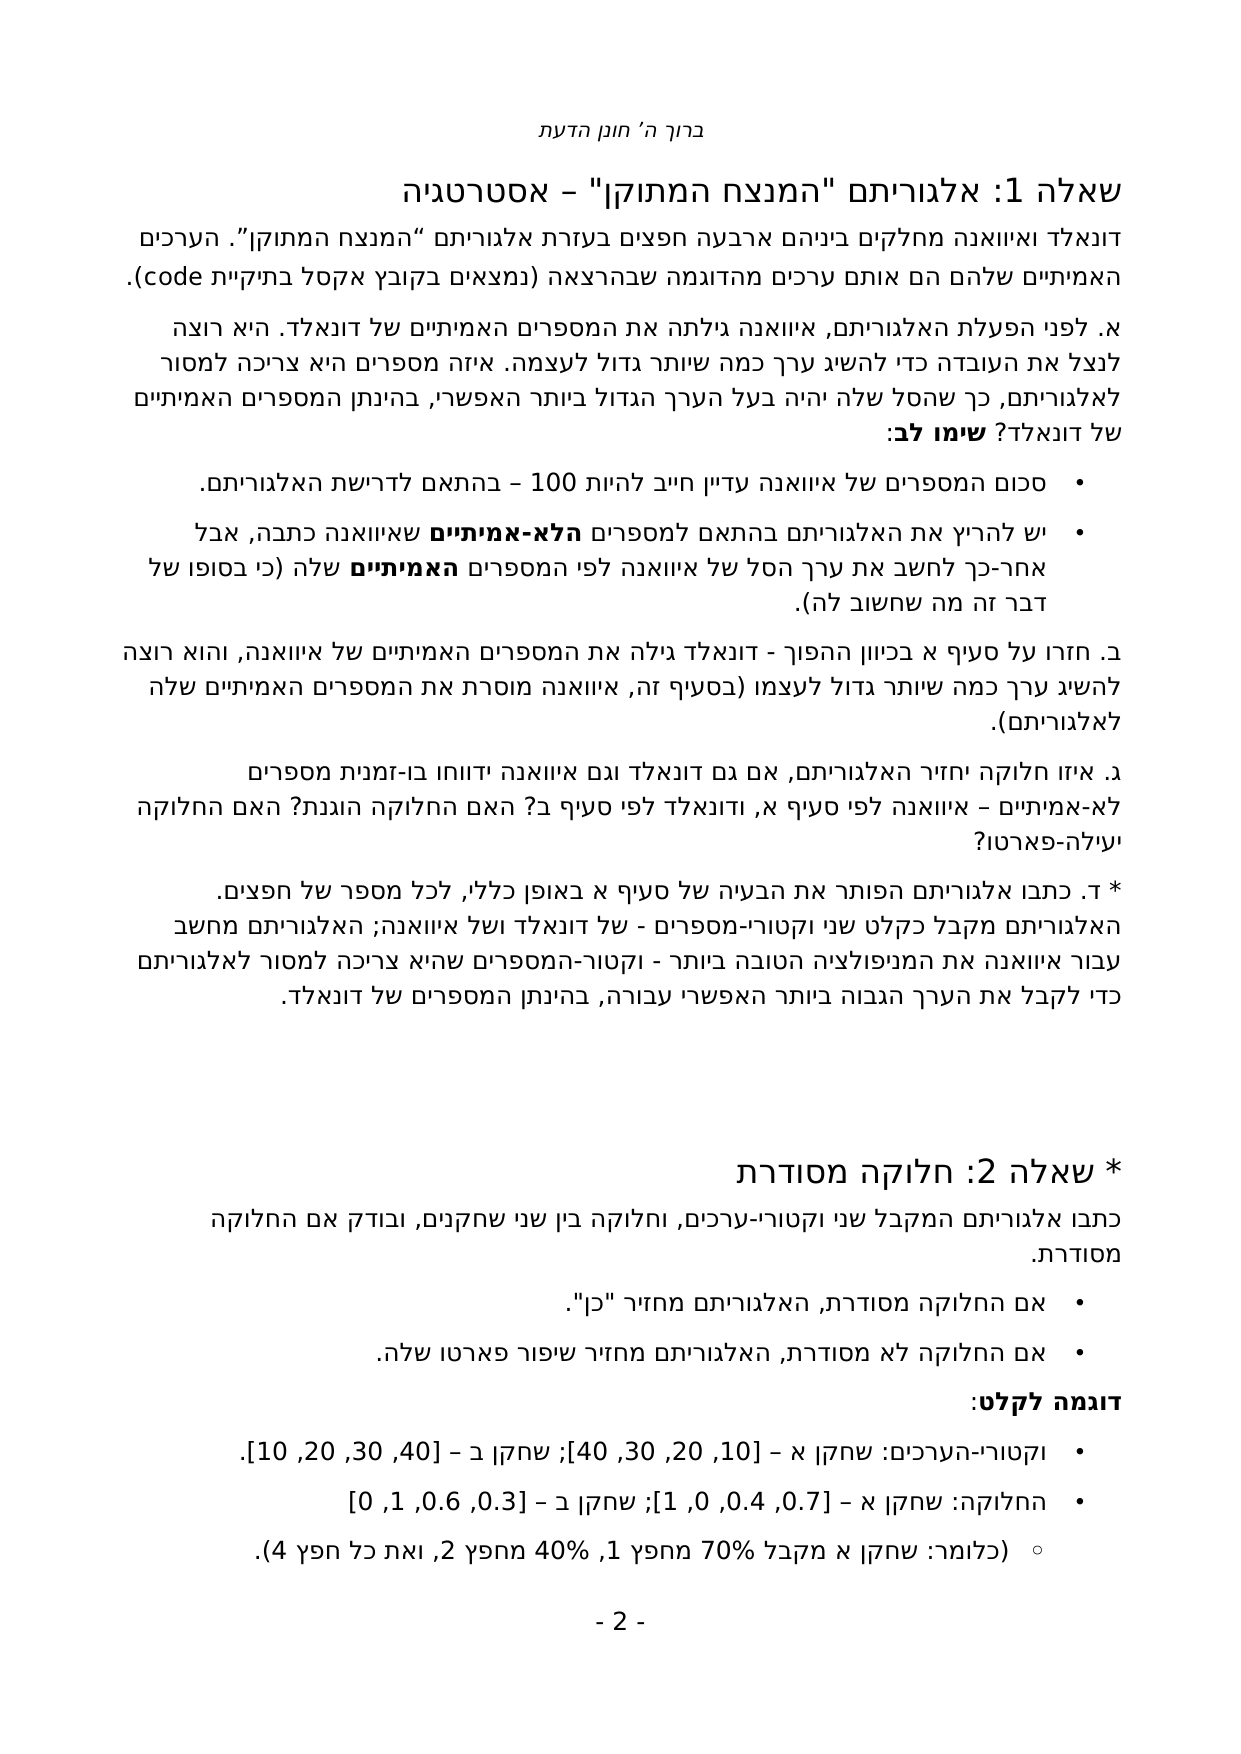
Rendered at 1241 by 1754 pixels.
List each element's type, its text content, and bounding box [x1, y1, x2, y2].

text א. לפני הפעלת האלגוריתם, איוואנה גילתה את המספרים האמיתיים של דונאלד. היא רוצה לנצל את העובדה כדי להשיג ערך כמה שיותר גדול לעצמה. איזה מספרים היא צריכה למסור לאלגוריתם, כך שהסל שלה יהיה בעל הערך הגדול ביותר האפשרי, בהינתן המספרים האמיתיים של דונאלד? שימו לב: [118, 314, 1122, 448]
subtitle שאלה 1: אלגוריתם "המנצח המתוקן" – אסטרטגיה [118, 172, 1122, 211]
text דוגמה לקלט: [118, 1387, 1122, 1417]
text ג. איזו חלוקה יחזיר האלגוריתם, אם גם דונאלד וגם איוואנה ידווחו בו-זמנית מספרים לא-אמיתיים – איוואנה לפי סעיף א, ודונאלד לפי סעיף ב? האם החלוקה הוגנת? האם החלוקה יעילה-פארטו? [118, 757, 1122, 856]
list החלוקה: שחקן א – [0.7, 0.4, 0, 1]; שחקן ב – [0.3, 0.6, 1, 0] [118, 1487, 1084, 1516]
text * ד. כתבו אלגוריתם הפותר את הבעיה של סעיף א באופן כללי, לכל מספר של חפצים. האלגוריתם מקבל כקלט שני וקטורי-מספרים - של דונאלד ושל איוואנה; האלגוריתם מחשב עבור איוואנה את המניפולציה הטובה ביותר - וקטור-המספרים שהיא צריכה למסור לאלגוריתם כדי לקבל את הערך הגבוה ביותר האפשרי עבורה, בהינתן המספרים של דונאלד. [118, 877, 1122, 1011]
text ב. חזרו על סעיף א בכיוון ההפוך - דונאלד גילה את המספרים האמיתיים של איוואנה, והוא רוצה להשיג ערך כמה שיותר גדול לעצמו (בסעיף זה, איוואנה מוסרת את המספרים האמיתיים שלה לאלגוריתם). [118, 637, 1122, 737]
text כתבו אלגוריתם המקבל שני וקטורי-ערכים, וחלוקה בין שני שחקנים, ובודק אם החלוקה מסודרת. [118, 1204, 1122, 1268]
list סכום המספרים של איוואנה עדיין חייב להיות 100 – בהתאם לדרישת האלגוריתם. [118, 468, 1084, 497]
subtitle * שאלה 2: חלוקה מסודרת [118, 1152, 1122, 1191]
list וקטורי-הערכים: שחקן א – [10, 20, 30, 40]; שחקן ב – [40, 30, 20, 10]. [118, 1437, 1084, 1466]
list אם החלוקה מסודרת, האלגוריתם מחזיר "כן". [118, 1288, 1084, 1317]
text דונאלד ואיוואנה מחלקים ביניהם ארבעה חפצים בעזרת אלגוריתם “המנצח המתוקן”. הערכים האמיתיים שלהם הם אותם ערכים מהדוגמה שבהרצאה (נמצאים בקובץ אקסל בתיקיית code). [118, 223, 1122, 292]
list אם החלוקה לא מסודרת, האלגוריתם מחזיר שיפור פארטו שלה. [118, 1338, 1084, 1367]
list יש להריץ את האלגוריתם בהתאם למספרים הלא-אמיתיים שאיוואנה כתבה, אבל אחר-כך לחשב את ערך הסל של איוואנה לפי המספרים האמיתיים שלה (כי בסופו של דבר זה מה שחשוב לה). [118, 518, 1084, 617]
list (כלומר: שחקן א מקבל 70% מחפץ 1, 40% מחפץ 2, ואת כל חפץ 4). [118, 1536, 1047, 1565]
